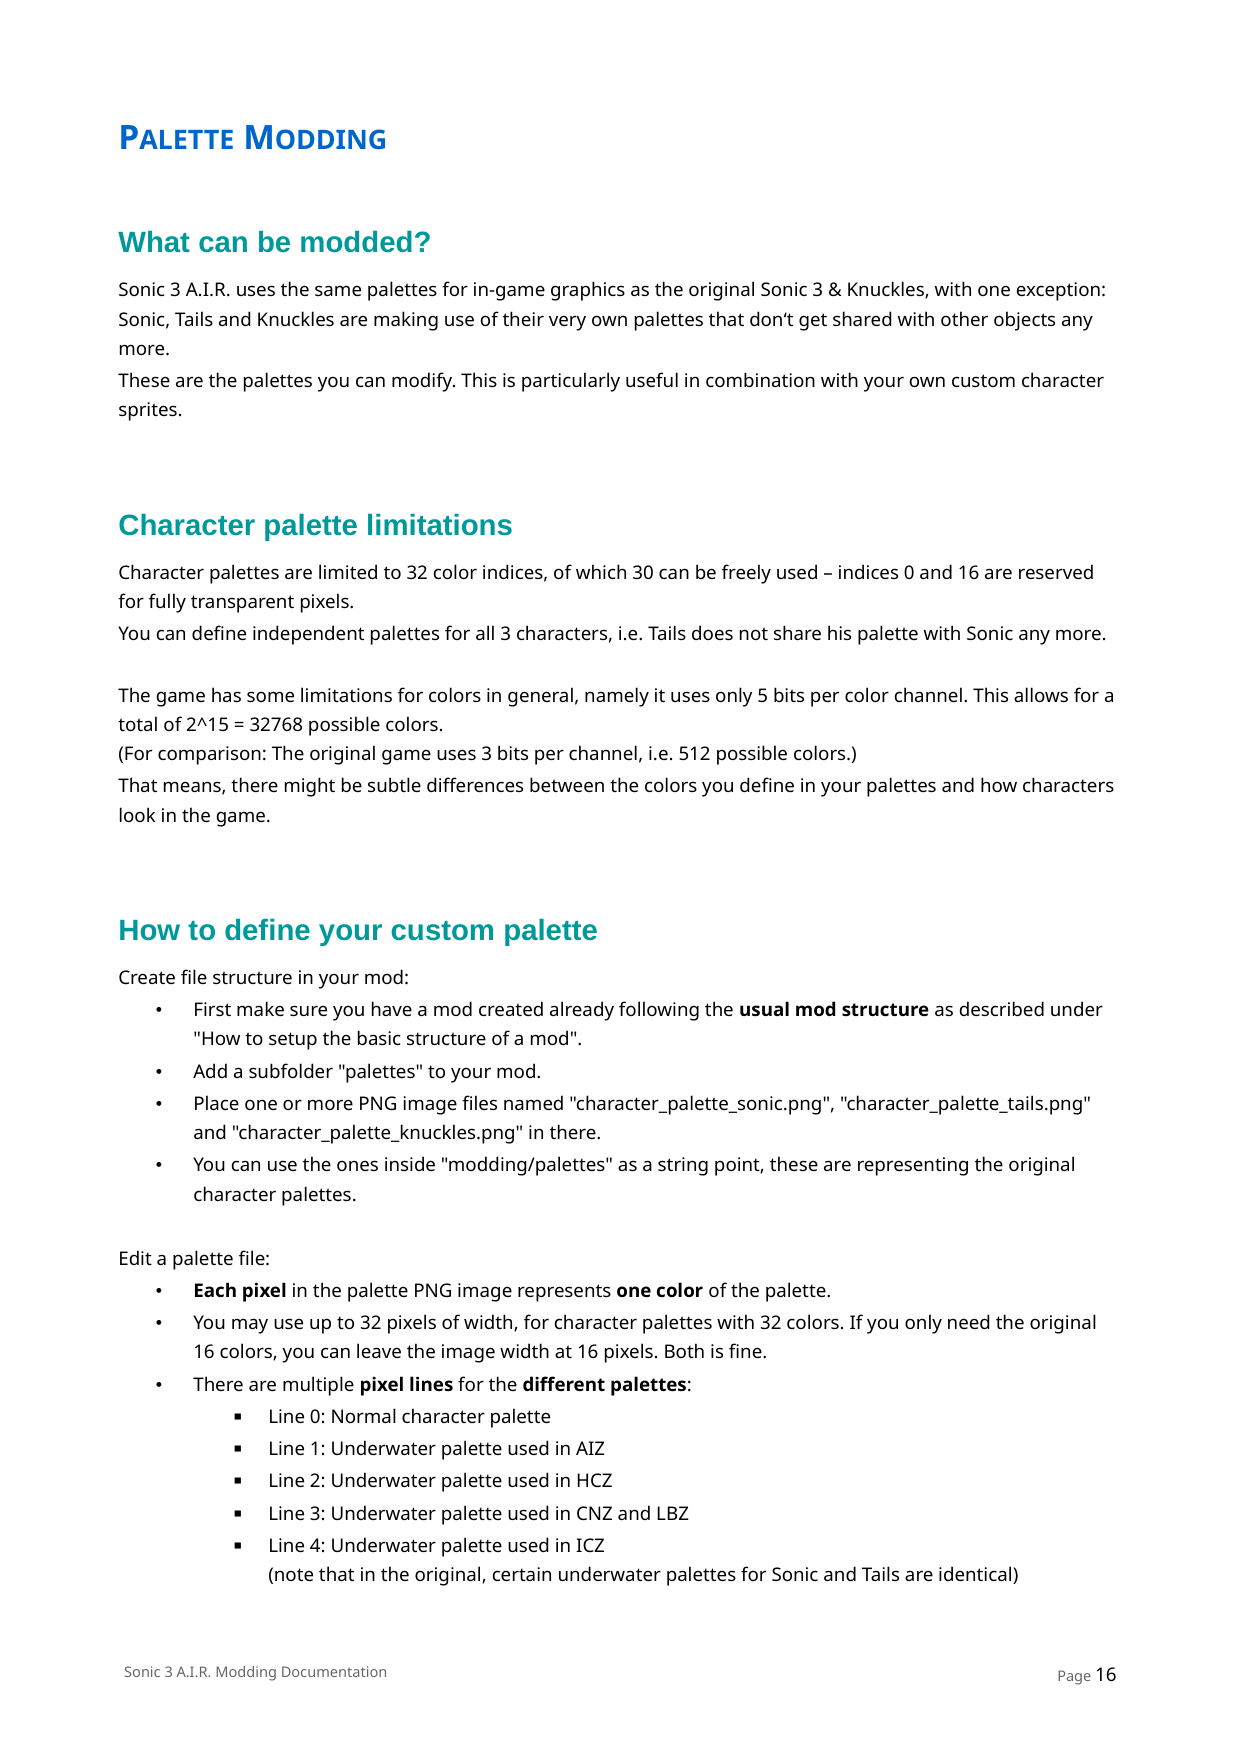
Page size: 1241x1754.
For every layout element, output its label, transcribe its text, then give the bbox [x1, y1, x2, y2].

list Place one or more PNG image files named "character_palette_sonic.png", "character_palette_tails.png" and "character_palette_knuckles.png" in there. [156, 1090, 1122, 1145]
text That means, there might be subtle differences between the colors you define in your palettes and how characters look in the game. [118, 773, 1122, 827]
text You can define independent palettes for all 3 characters, i.e. Tails does not share his palette with Sonic any more. [118, 620, 1122, 675]
list Line 4: Underwater palette used in ICZ (note that in the original, certain underwater palettes for Sonic and Tails are identical) [231, 1532, 1122, 1587]
list Line 1: Underwater palette used in AIZ [231, 1435, 1122, 1461]
list Line 3: Underwater palette used in CNZ and LBZ [231, 1500, 1122, 1525]
text Create file structure in your mod: [118, 964, 1122, 990]
subtitle What can be modded? [118, 225, 1122, 259]
text Sonic 3 A.I.R. uses the same palettes for in-game graphics as the original Sonic 3 & Knuckles, with one exception: Sonic, Tails and Knuckles are making use of their very own palettes that don‘t get shared with other objects any more. [118, 277, 1122, 361]
subtitle Palette Modding [118, 113, 1122, 159]
list First make sure you have a mod created already following the usual mod structure as described under "How to setup the basic structure of a mod". [156, 996, 1122, 1051]
subtitle Character palette limitations [118, 508, 1122, 541]
list Line 2: Underwater palette used in HCZ [231, 1468, 1122, 1493]
list Line 0: Normal character palette [231, 1403, 1122, 1429]
list There are multiple pixel lines for the different palettes: [156, 1371, 1122, 1397]
list You can use the ones inside "modding/palettes" as a string point, these are representing the original character palettes. [156, 1152, 1122, 1206]
list You may use up to 32 pixels of width, for character palettes with 32 colors. If you only need the original 16 colors, you can leave the image width at 16 pixels. Both is fine. [156, 1309, 1122, 1364]
text These are the palettes you can modify. This is particularly useful in combination with your own custom character sprites. [118, 367, 1122, 422]
list Add a subfolder "palettes" to your mod. [156, 1058, 1122, 1083]
list Each pixel in the palette PNG image represents one color of the palette. [156, 1277, 1122, 1303]
subtitle How to define your custom palette [118, 913, 1122, 947]
text Character palettes are limited to 32 color indices, of which 30 can be freely used – indices 0 and 16 are reserved for fully transparent pixels. [118, 559, 1122, 614]
text Edit a palette file: [118, 1245, 1122, 1271]
text The game has some limitations for colors in general, namely it uses only 5 bits per color channel. This allows for a total of 2^15 = 32768 possible colors. (For comparison: The original game uses 3 bits per channel, i.e. 512 possible colors.) [118, 682, 1122, 766]
